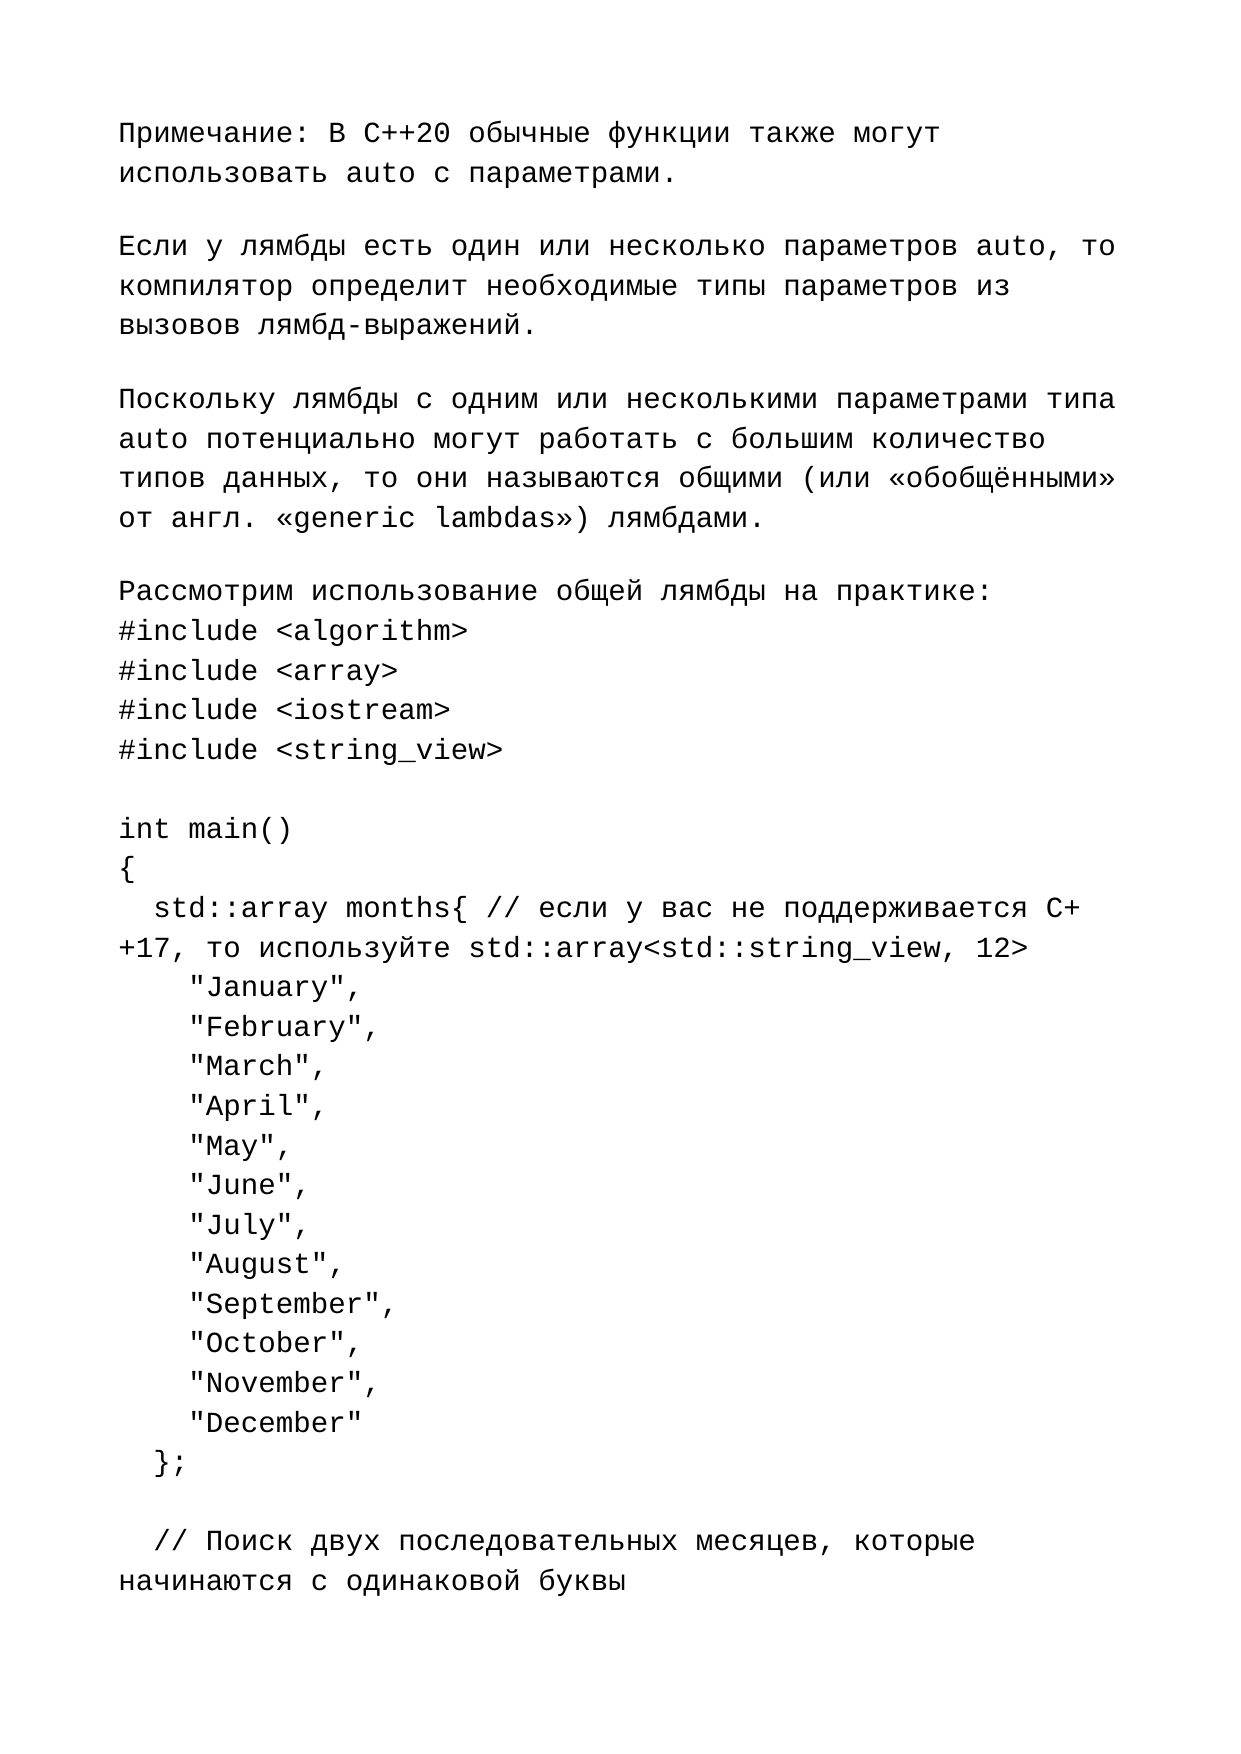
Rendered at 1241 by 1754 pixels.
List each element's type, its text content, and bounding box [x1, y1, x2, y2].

text "April", [118, 1091, 1122, 1124]
text Поскольку лямбды с одним или несколькими параметрами типа auto потенциально могут работать с большим количество типов данных, то они называются общими (или «обобщёнными» от англ. «generic lambdas») лямбдами. [118, 384, 1122, 536]
text // Поиск двух последовательных месяцев, которые начинаются с одинаковой буквы [118, 1527, 1122, 1599]
text }; [118, 1447, 1122, 1480]
text { [118, 854, 1122, 887]
text #include <iostream> [118, 695, 1122, 728]
text Примечание: В C++20 обычные функции также могут использовать auto с параметрами. [118, 118, 1122, 191]
text "September", [118, 1289, 1122, 1322]
text "November", [118, 1368, 1122, 1401]
text "March", [118, 1052, 1122, 1084]
text #include <string_view> [118, 735, 1122, 768]
text Если у лямбды есть один или несколько параметров auto, то компилятор определит необходимые типы параметров из вызовов лямбд-выражений. [118, 231, 1122, 343]
text #include <algorithm> [118, 616, 1122, 649]
text std::array months{ // если у вас не поддерживается C++17, то используйте std::array<std::string_view, 12> [118, 893, 1122, 966]
text #include <array> [118, 656, 1122, 689]
text "July", [118, 1210, 1122, 1243]
text "June", [118, 1170, 1122, 1203]
text Рассмотрим использование общей лямбды на практике: [118, 577, 1122, 609]
text "August", [118, 1249, 1122, 1282]
text "January", [118, 972, 1122, 1005]
text "February", [118, 1012, 1122, 1045]
text "May", [118, 1131, 1122, 1164]
text int main() [118, 814, 1122, 847]
text "December" [118, 1408, 1122, 1441]
text "October", [118, 1329, 1122, 1362]
